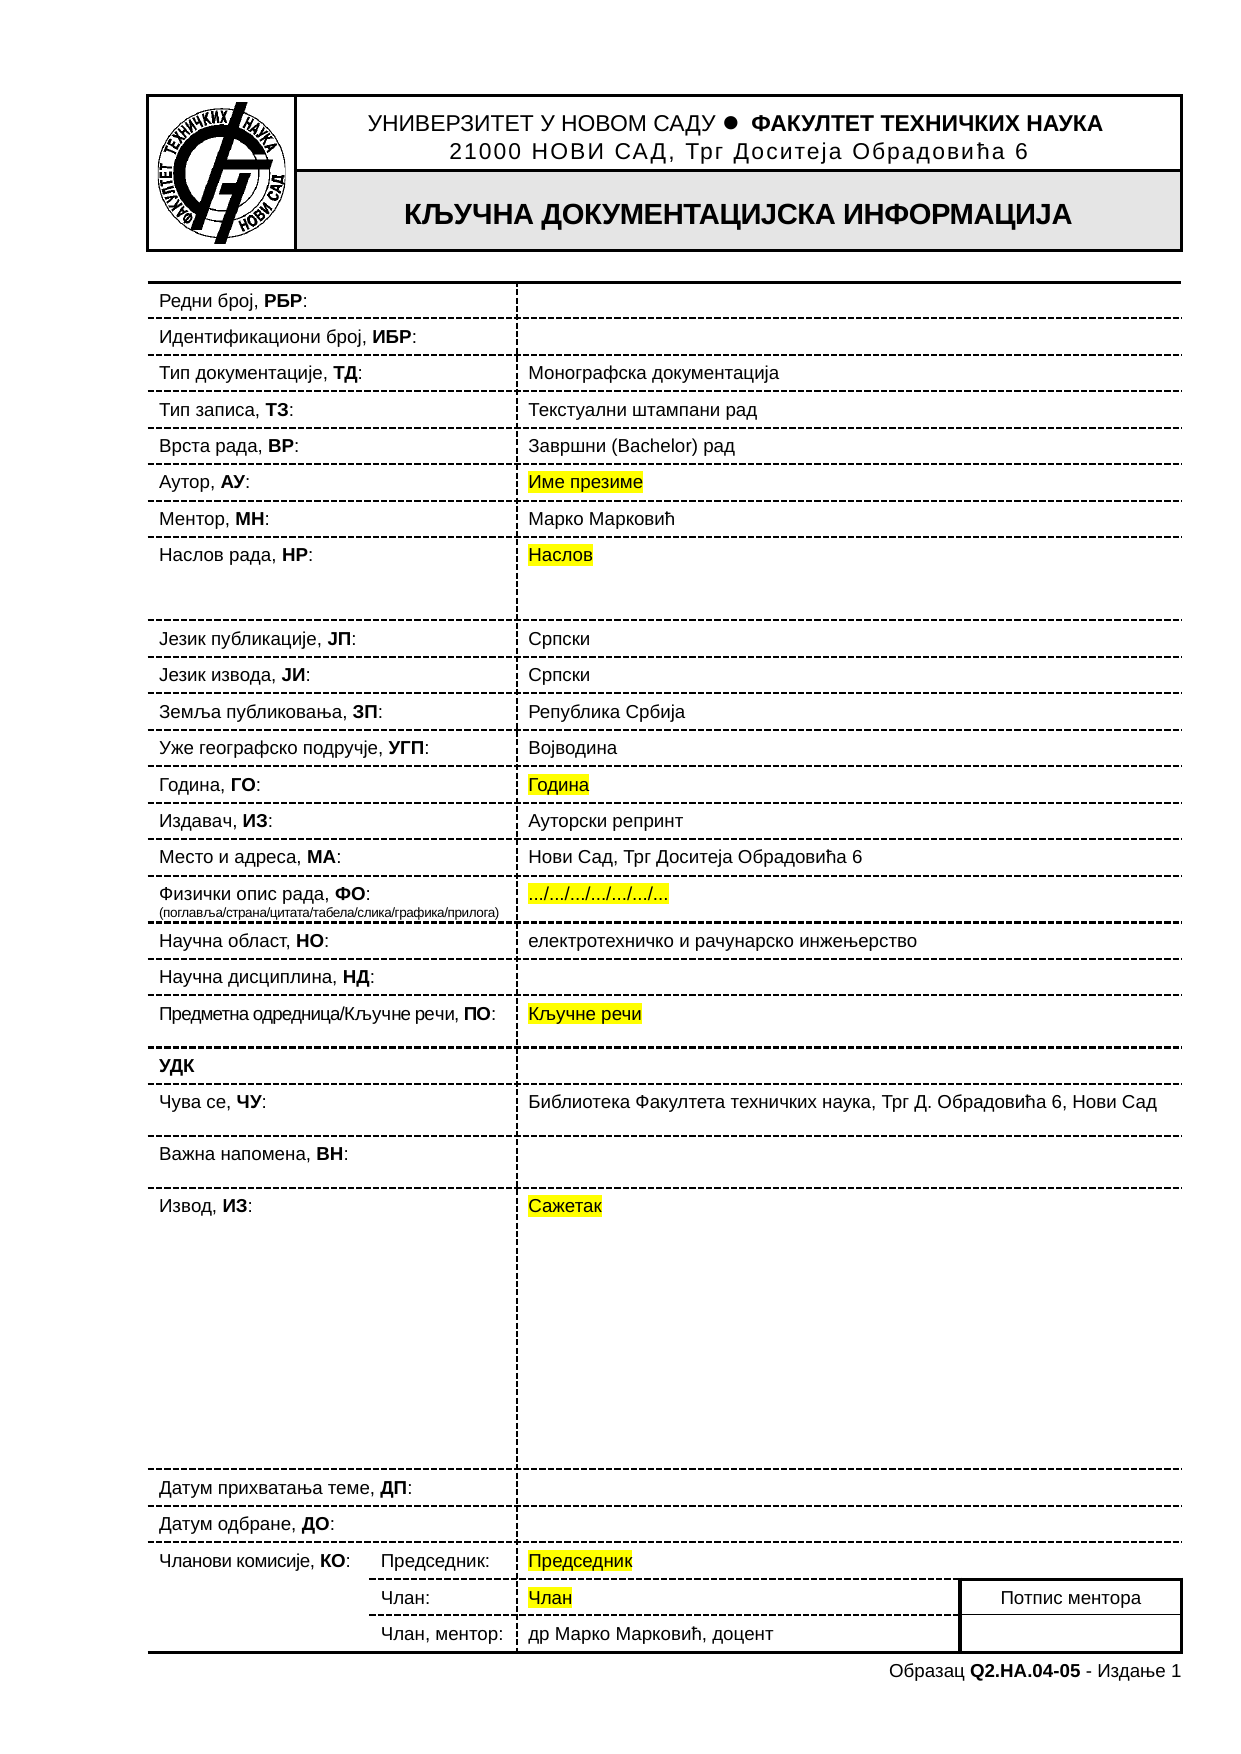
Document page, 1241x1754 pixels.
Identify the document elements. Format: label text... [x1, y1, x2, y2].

table_cell Врста рада, ВР: [148, 427, 517, 463]
table_cell Идентификациони број, ИБР: [148, 317, 517, 354]
table_cell Место и адреса, МА: [148, 838, 517, 874]
table_cell [517, 1046, 1181, 1083]
picture [157, 102, 286, 244]
table_cell Језик извода, ЈИ: [148, 656, 517, 692]
table_cell Важна напомена, ВН: [148, 1135, 517, 1187]
table_cell Кључне речи [517, 994, 1181, 1046]
table_cell Аутор, АУ: [148, 463, 517, 499]
table_cell Ментор, МН: [148, 500, 517, 536]
table_cell Члан, ментор: [369, 1614, 517, 1651]
table_cell Српски [517, 619, 1181, 656]
table_cell др Марко Марковић, доцент [517, 1614, 958, 1651]
table_cell Текстуални штампани рад [517, 390, 1181, 427]
table_header [517, 284, 1181, 317]
table_cell Чланови комисије, КО: [148, 1541, 369, 1578]
table_cell Научна дисциплина, НД: [148, 958, 517, 994]
table_cell Тип документације, ТД: [148, 354, 517, 390]
table_cell Научна област, НО: [148, 921, 517, 958]
table_cell Војводина [517, 729, 1181, 765]
table_cell Уже географско подручје, УГП: [148, 729, 517, 765]
table_cell Члан: [369, 1578, 517, 1614]
table_cell Датум одбране, ДО: [148, 1505, 517, 1541]
table_cell Година, ГО: [148, 765, 517, 802]
table_cell Монографска документација [517, 354, 1181, 390]
table_cell Председник: [369, 1541, 517, 1578]
table_cell Предметна одредница/Кључне речи, ПО: [148, 994, 517, 1046]
table_cell Члан [517, 1578, 958, 1614]
table_cell Година Ауторски репринт Нови Сад, трг Доситеја Обрадовића 6 6/ 52/ 0/ 10/ 36/ 0/ 0 Електротехничко и рачунарско инжењерство [517, 765, 1181, 802]
table_cell [517, 317, 1181, 354]
table_cell Наслов [517, 536, 1181, 619]
table_cell [148, 1614, 369, 1651]
table_cell Нови Сад, Трг Доситеја Обрадовића 6 [517, 838, 1181, 874]
table_header Редни број, РБР: [148, 284, 517, 317]
table_cell [517, 1505, 1181, 1541]
table_cell [517, 958, 1181, 994]
table_cell .../.../.../.../.../.../... [517, 875, 1181, 921]
table_cell Име презиме [517, 463, 1181, 499]
table_cell Језик публикације, ЈП: [148, 619, 517, 656]
table_cell Наслов рада, НР: [148, 536, 517, 619]
table_cell Физички опис рада, ФО: (поглавља/страна/цитата/табела/слика/графика/прилога) [148, 875, 517, 921]
table_cell Чува се, ЧУ: [148, 1083, 517, 1135]
table_cell Извод, ИЗ: [148, 1187, 517, 1468]
table_cell Председник [517, 1541, 960, 1578]
table_cell [962, 1615, 1180, 1651]
table_cell [148, 1578, 369, 1614]
table_cell [517, 1135, 1181, 1187]
table_cell Библиотека Факултета техничких наука, Трг Д. Обрадовића 6, Нови Сад [517, 1083, 1181, 1135]
table_cell Завршни (Bachelor) рад [517, 427, 1181, 463]
table_cell Датум прихватања теме, ДП: [148, 1468, 517, 1505]
text Образац Q2.НА.04-05 - Издање 1 [148, 1660, 1181, 1681]
table_cell Сажетак [517, 1187, 1181, 1468]
table_cell Република Србија [517, 692, 1181, 729]
table_cell Српски [517, 656, 1181, 692]
table_cell Издавач, ИЗ: [148, 802, 517, 838]
table_cell Марко Марковић [517, 500, 1181, 536]
table_cell Потпис ментора [962, 1581, 1180, 1614]
table_cell УДК [148, 1046, 517, 1083]
table_cell Ауторски репринт [517, 802, 1181, 838]
table_cell Земља публиковања, ЗП: [148, 692, 517, 729]
table_cell електротехничко и рачунарско инжењерство [517, 921, 1181, 958]
table_cell Тип записа, ТЗ: [148, 390, 517, 427]
table_cell [517, 1468, 1181, 1505]
table_cell [960, 1541, 1181, 1578]
